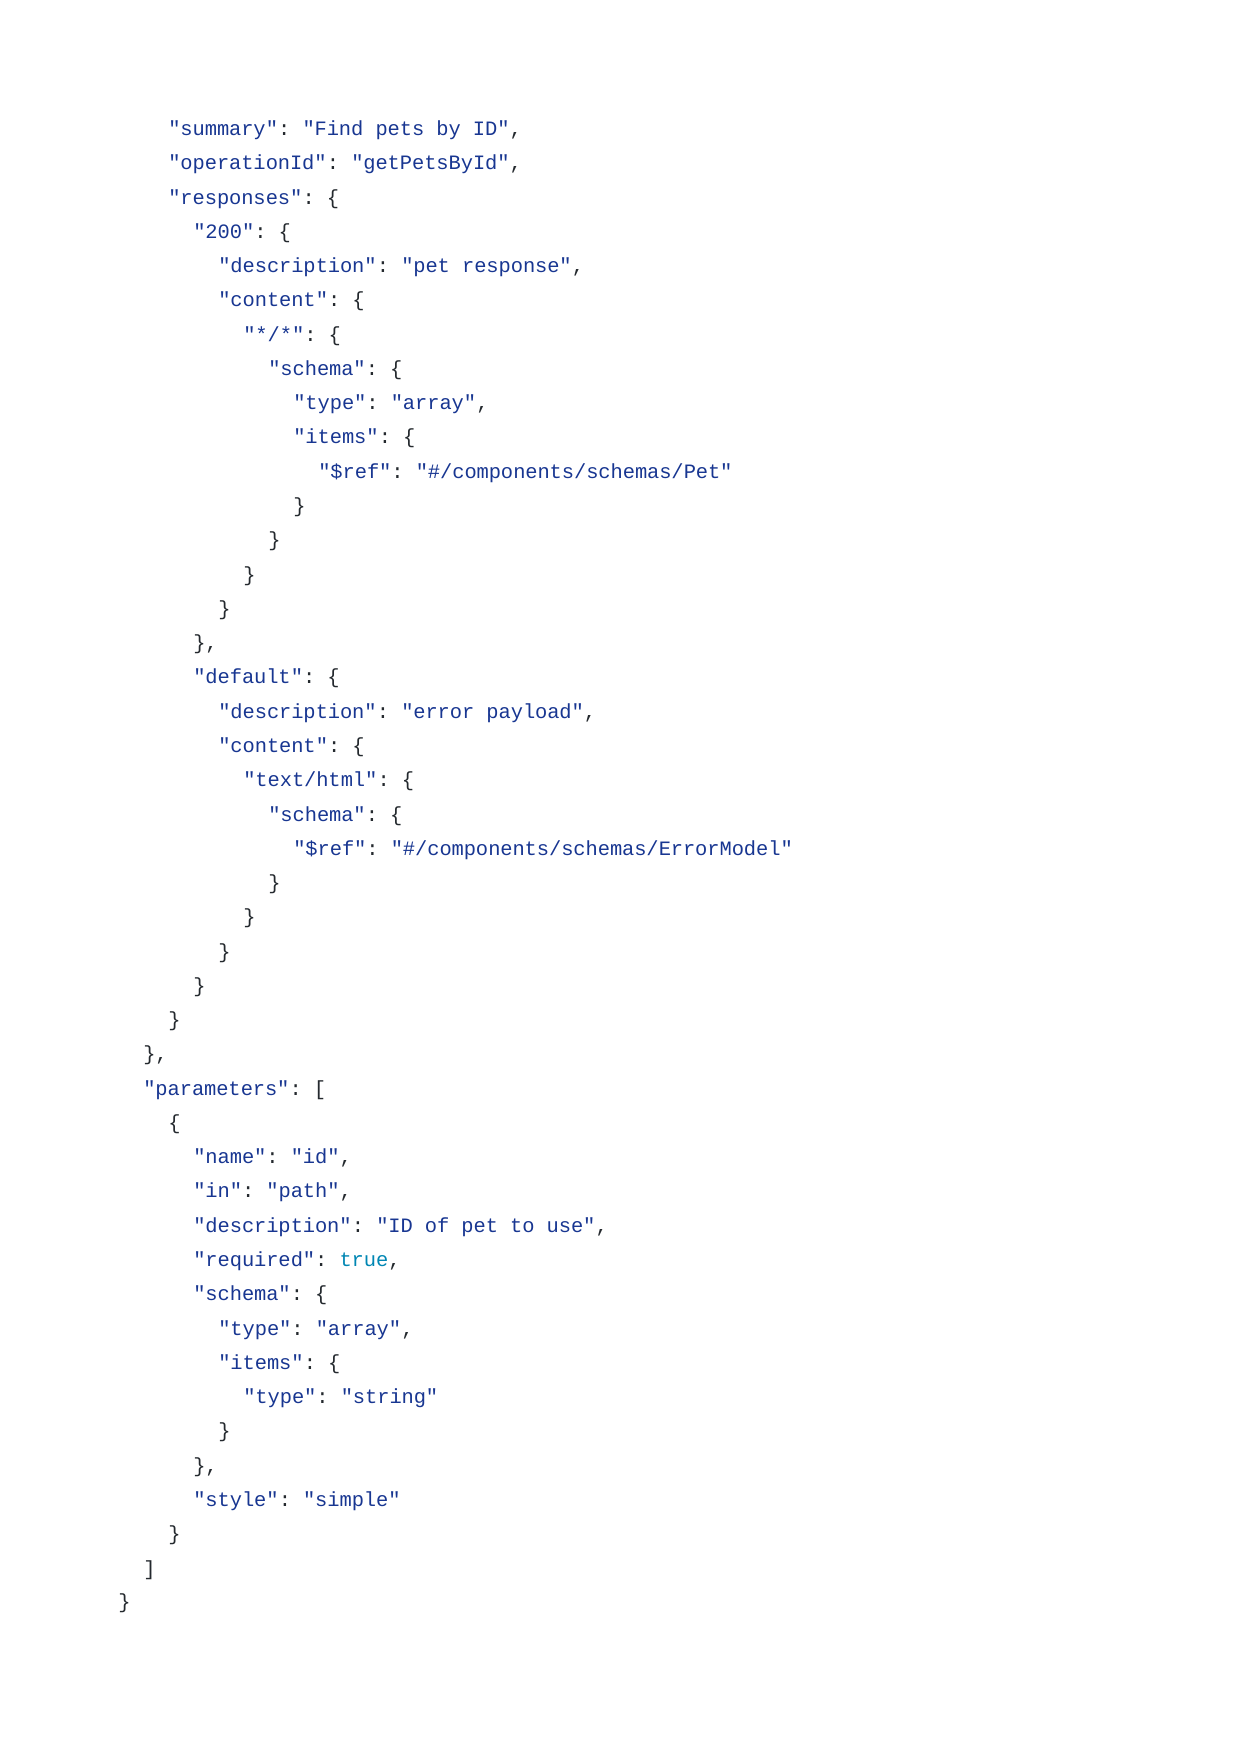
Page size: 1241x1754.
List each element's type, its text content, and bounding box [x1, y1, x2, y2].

text } [118, 598, 1122, 622]
text "type": "array", [118, 1318, 1122, 1341]
text "in": "path", [118, 1181, 1122, 1204]
text "items": { [118, 427, 1122, 450]
text } [118, 1009, 1122, 1033]
text "description": "ID of pet to use", [118, 1215, 1122, 1238]
text "type": "string" [118, 1386, 1122, 1410]
text } [118, 872, 1122, 896]
text } [118, 1592, 1122, 1615]
text "200": { [118, 221, 1122, 244]
text } [118, 1420, 1122, 1444]
text "summary": "Find pets by ID", [118, 118, 1122, 142]
text } [118, 906, 1122, 930]
text "*/*": { [118, 324, 1122, 347]
text { [118, 1112, 1122, 1136]
text "operationId": "getPetsById", [118, 152, 1122, 176]
text "default": { [118, 666, 1122, 690]
text }, [118, 1455, 1122, 1478]
text "description": "error payload", [118, 701, 1122, 724]
text "type": "array", [118, 392, 1122, 416]
text } [118, 1523, 1122, 1547]
text "items": { [118, 1352, 1122, 1376]
text } [118, 941, 1122, 964]
text }, [118, 1043, 1122, 1067]
text "description": "pet response", [118, 255, 1122, 279]
text "content": { [118, 735, 1122, 759]
text "$ref": "#/components/schemas/Pet" [118, 461, 1122, 484]
text "text/html": { [118, 769, 1122, 793]
text "schema": { [118, 803, 1122, 827]
text "schema": { [118, 1283, 1122, 1307]
text } [118, 495, 1122, 519]
text } [118, 564, 1122, 587]
text "responses": { [118, 187, 1122, 210]
text "schema": { [118, 358, 1122, 382]
text "style": "simple" [118, 1489, 1122, 1513]
text "content": { [118, 289, 1122, 313]
text "required": true, [118, 1249, 1122, 1273]
text } [118, 975, 1122, 998]
text ] [118, 1557, 1122, 1581]
text "name": "id", [118, 1146, 1122, 1170]
text "parameters": [ [118, 1078, 1122, 1101]
text } [118, 529, 1122, 553]
text "$ref": "#/components/schemas/ErrorModel" [118, 838, 1122, 861]
text }, [118, 632, 1122, 656]
